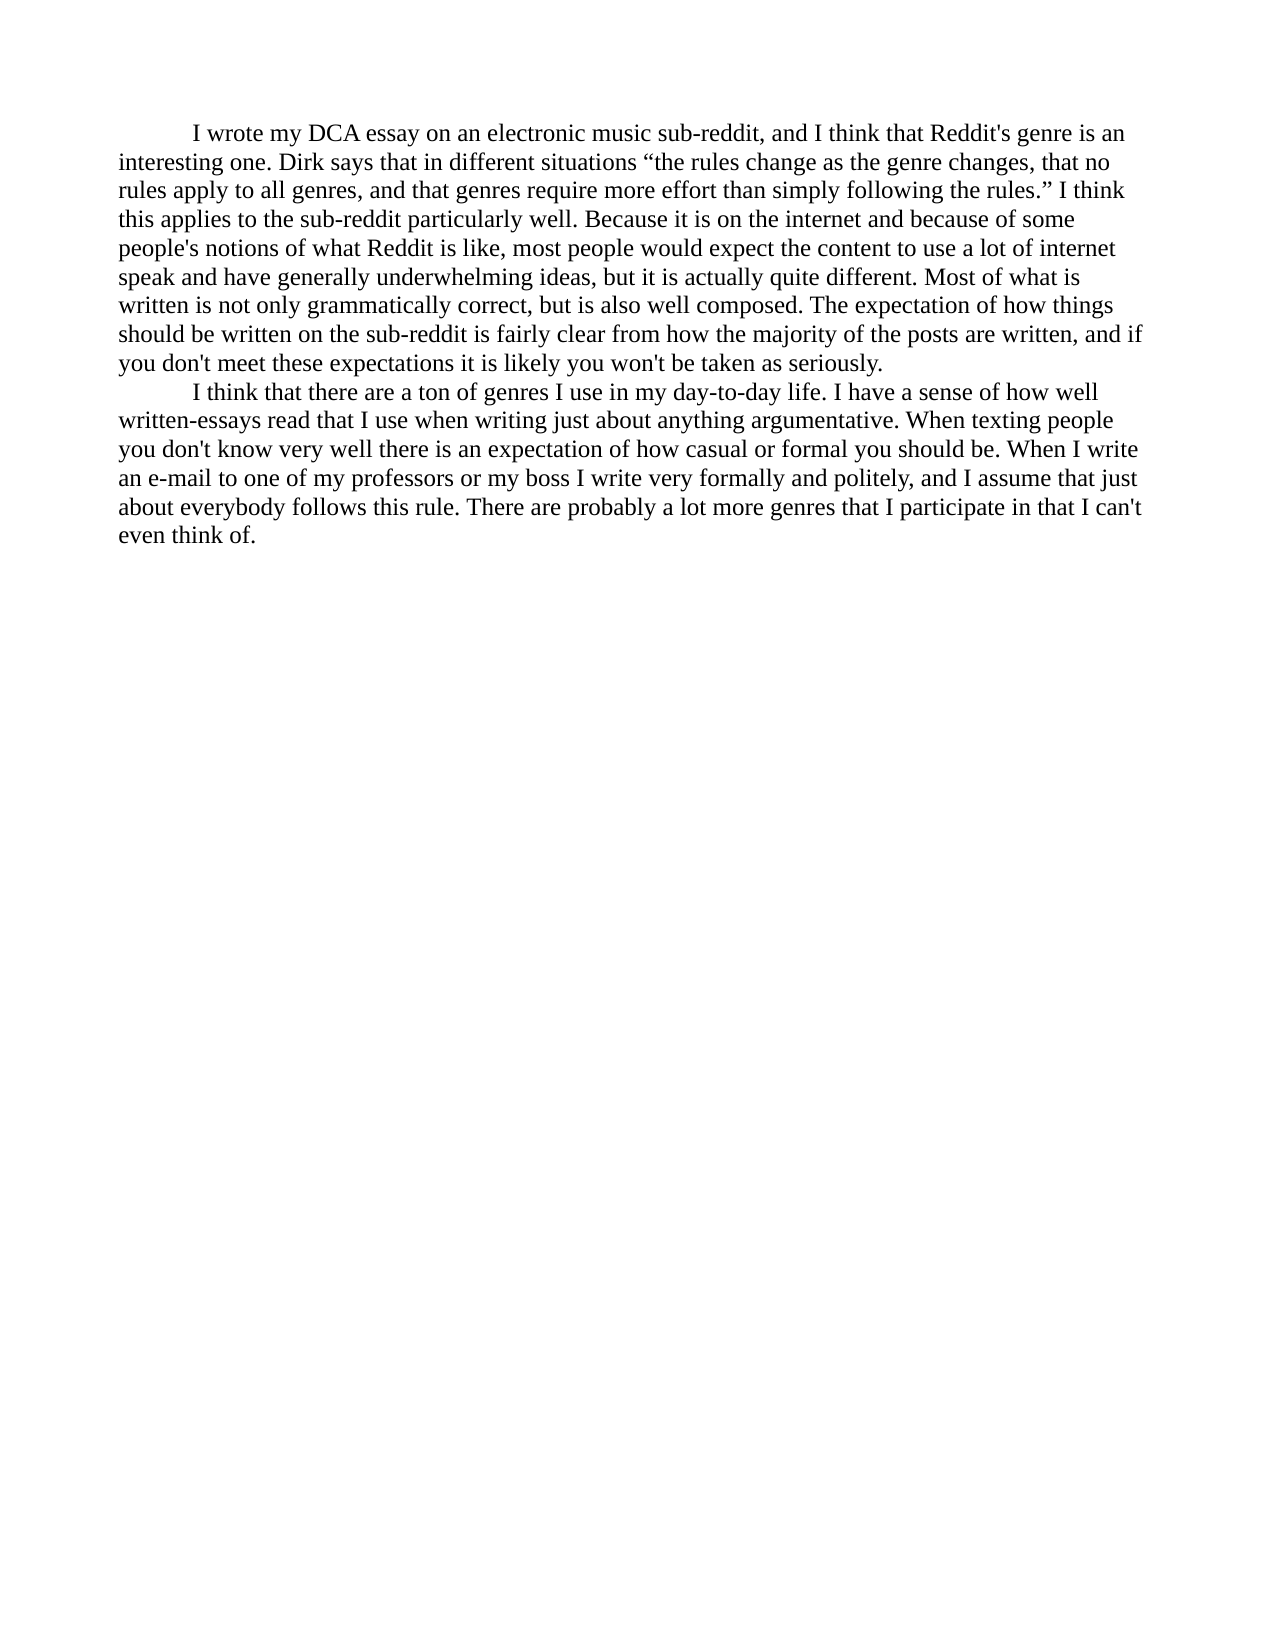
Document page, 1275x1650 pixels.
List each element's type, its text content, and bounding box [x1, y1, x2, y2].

text I wrote my DCA essay on an electronic music sub-reddit, and I think that Reddit's genre is an interesting one. Dirk says that in different situations “the rules change as the genre changes, that no rules apply to all genres, and that genres require more effort than simply following the rules.” I think this applies to the sub-reddit particularly well. Because it is on the internet and because of some people's notions of what Reddit is like, most people would expect the content to use a lot of internet speak and have generally underwhelming ideas, but it is actually quite different. Most of what is written is not only grammatically correct, but is also well composed. The expectation of how things should be written on the sub-reddit is fairly clear from how the majority of the posts are written, and if you don't meet these expectations it is likely you won't be taken as seriously. [118, 118, 1157, 377]
text I think that there are a ton of genres I use in my day-to-day life. I have a sense of how well written-essays read that I use when writing just about anything argumentative. When texting people you don't know very well there is an expectation of how casual or formal you should be. When I write an e-mail to one of my professors or my boss I write very formally and politely, and I assume that just about everybody follows this rule. There are probably a lot more genres that I participate in that I can't even think of. [118, 377, 1157, 549]
